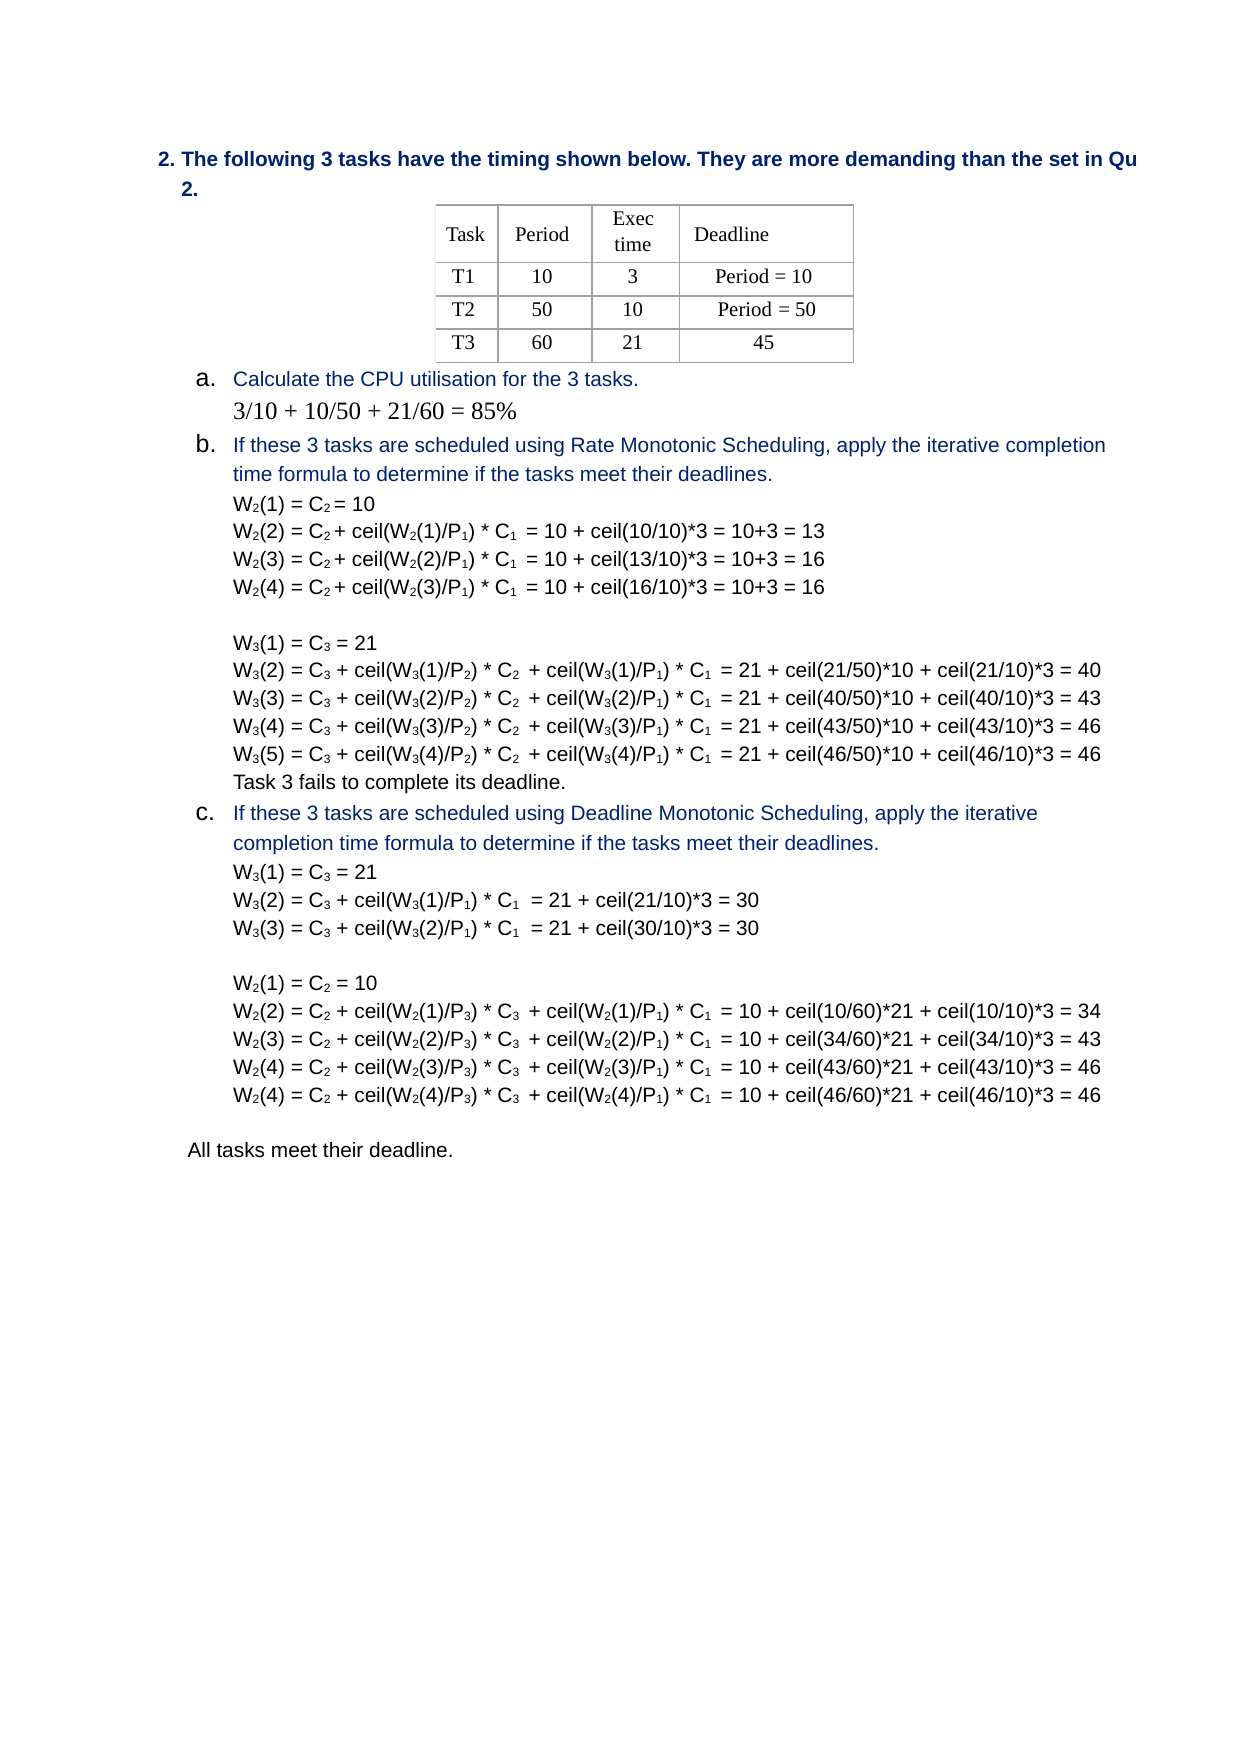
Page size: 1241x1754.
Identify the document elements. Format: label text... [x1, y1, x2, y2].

list If these 3 tasks are scheduled using Rate Monotonic Scheduling, apply the iterative completion time formula to determine if the tasks meet their deadlines. [195, 429, 1118, 487]
list W2(1) = C2 = 10 [195, 971, 1156, 995]
list Task 3 fails to complete its deadline. [195, 769, 1156, 793]
list W3(3) = C3 + ceil(W3(2)/P1) * C1 = 21 + ceil(30/10)*3 = 30 [195, 916, 1156, 939]
list W3(1) = C3 = 21 [195, 630, 1156, 654]
list W2(2) = C2 + ceil(W2(1)/P1) * C1 = 10 + ceil(10/10)*3 = 10+3 = 13 [195, 519, 1156, 543]
table_cell 45 [680, 330, 853, 361]
table_cell 10 [499, 263, 591, 295]
list W3(2) = C3 + ceil(W3(1)/P1) * C1 = 21 + ceil(21/10)*3 = 30 [195, 888, 1156, 912]
table_cell 50 [499, 297, 591, 328]
list W3(5) = C3 + ceil(W3(4)/P2) * C2 + ceil(W3(4)/P1) * C1 = 21 + ceil(46/50)*10 + ceil(46/10)*3 = 46 [195, 742, 1156, 766]
table_cell 3 [593, 263, 679, 295]
list W2(2) = C2 + ceil(W2(1)/P3) * C3 + ceil(W2(1)/P1) * C1 = 10 + ceil(10/60)*21 + ceil(10/10)*3 = 34 [195, 999, 1156, 1023]
table_header Exec time [593, 206, 679, 262]
list W2(3) = C2 + ceil(W2(2)/P3) * C3 + ceil(W2(2)/P1) * C1 = 10 + ceil(34/60)*21 + ceil(34/10)*3 = 43 [195, 1027, 1156, 1051]
list W3(3) = C3 + ceil(W3(2)/P2) * C2 + ceil(W3(2)/P1) * C1 = 21 + ceil(40/50)*10 + ceil(40/10)*3 = 43 [195, 686, 1156, 710]
table_cell Period = 10 [680, 263, 853, 295]
list Calculate the CPU utilisation for the 3 tasks. [233, 363, 1118, 392]
list The following 3 tasks have the timing shown below. They are more demanding than the set in Qu 2. [158, 147, 1141, 202]
text All tasks meet their deadline. [112, 1138, 1156, 1162]
list W2(4) = C2 + ceil(W2(3)/P1) * C1 = 10 + ceil(16/10)*3 = 10+3 = 16 [195, 575, 1156, 599]
table_cell 10 [593, 297, 679, 328]
list W3(2) = C3 + ceil(W3(1)/P2) * C2 + ceil(W3(1)/P1) * C1 = 21 + ceil(21/50)*10 + ceil(21/10)*3 = 40 [195, 658, 1156, 682]
list W3(4) = C3 + ceil(W3(3)/P2) * C2 + ceil(W3(3)/P1) * C1 = 21 + ceil(43/50)*10 + ceil(43/10)*3 = 46 [195, 714, 1156, 738]
table_cell 21 [593, 330, 679, 361]
list 3/10 + 10/50 + 21/60 = 85% [195, 396, 1118, 424]
list W3(1) = C3 = 21 [195, 860, 1118, 884]
list W2(4) = C2 + ceil(W2(3)/P3) * C3 + ceil(W2(3)/P1) * C1 = 10 + ceil(43/60)*21 + ceil(43/10)*3 = 46 [195, 1055, 1156, 1079]
table_header Task [436, 206, 497, 262]
table_cell 60 [499, 330, 591, 361]
table_cell T2 [436, 297, 497, 328]
list If these 3 tasks are scheduled using Deadline Monotonic Scheduling, apply the iterative completion time formula to determine if the tasks meet their deadlines. [195, 797, 1118, 856]
table_header Period [499, 206, 591, 262]
table_cell Period = 50 [680, 297, 853, 328]
list W2(4) = C2 + ceil(W2(4)/P3) * C3 + ceil(W2(4)/P1) * C1 = 10 + ceil(46/60)*21 + ceil(46/10)*3 = 46 [195, 1082, 1156, 1106]
table_header Deadline [680, 206, 853, 262]
list W2(1) = C2 = 10 [195, 491, 1118, 515]
table_cell T3 [436, 330, 497, 361]
table_cell T1 [436, 263, 497, 295]
list W2(3) = C2 + ceil(W2(2)/P1) * C1 = 10 + ceil(13/10)*3 = 10+3 = 16 [195, 547, 1156, 571]
